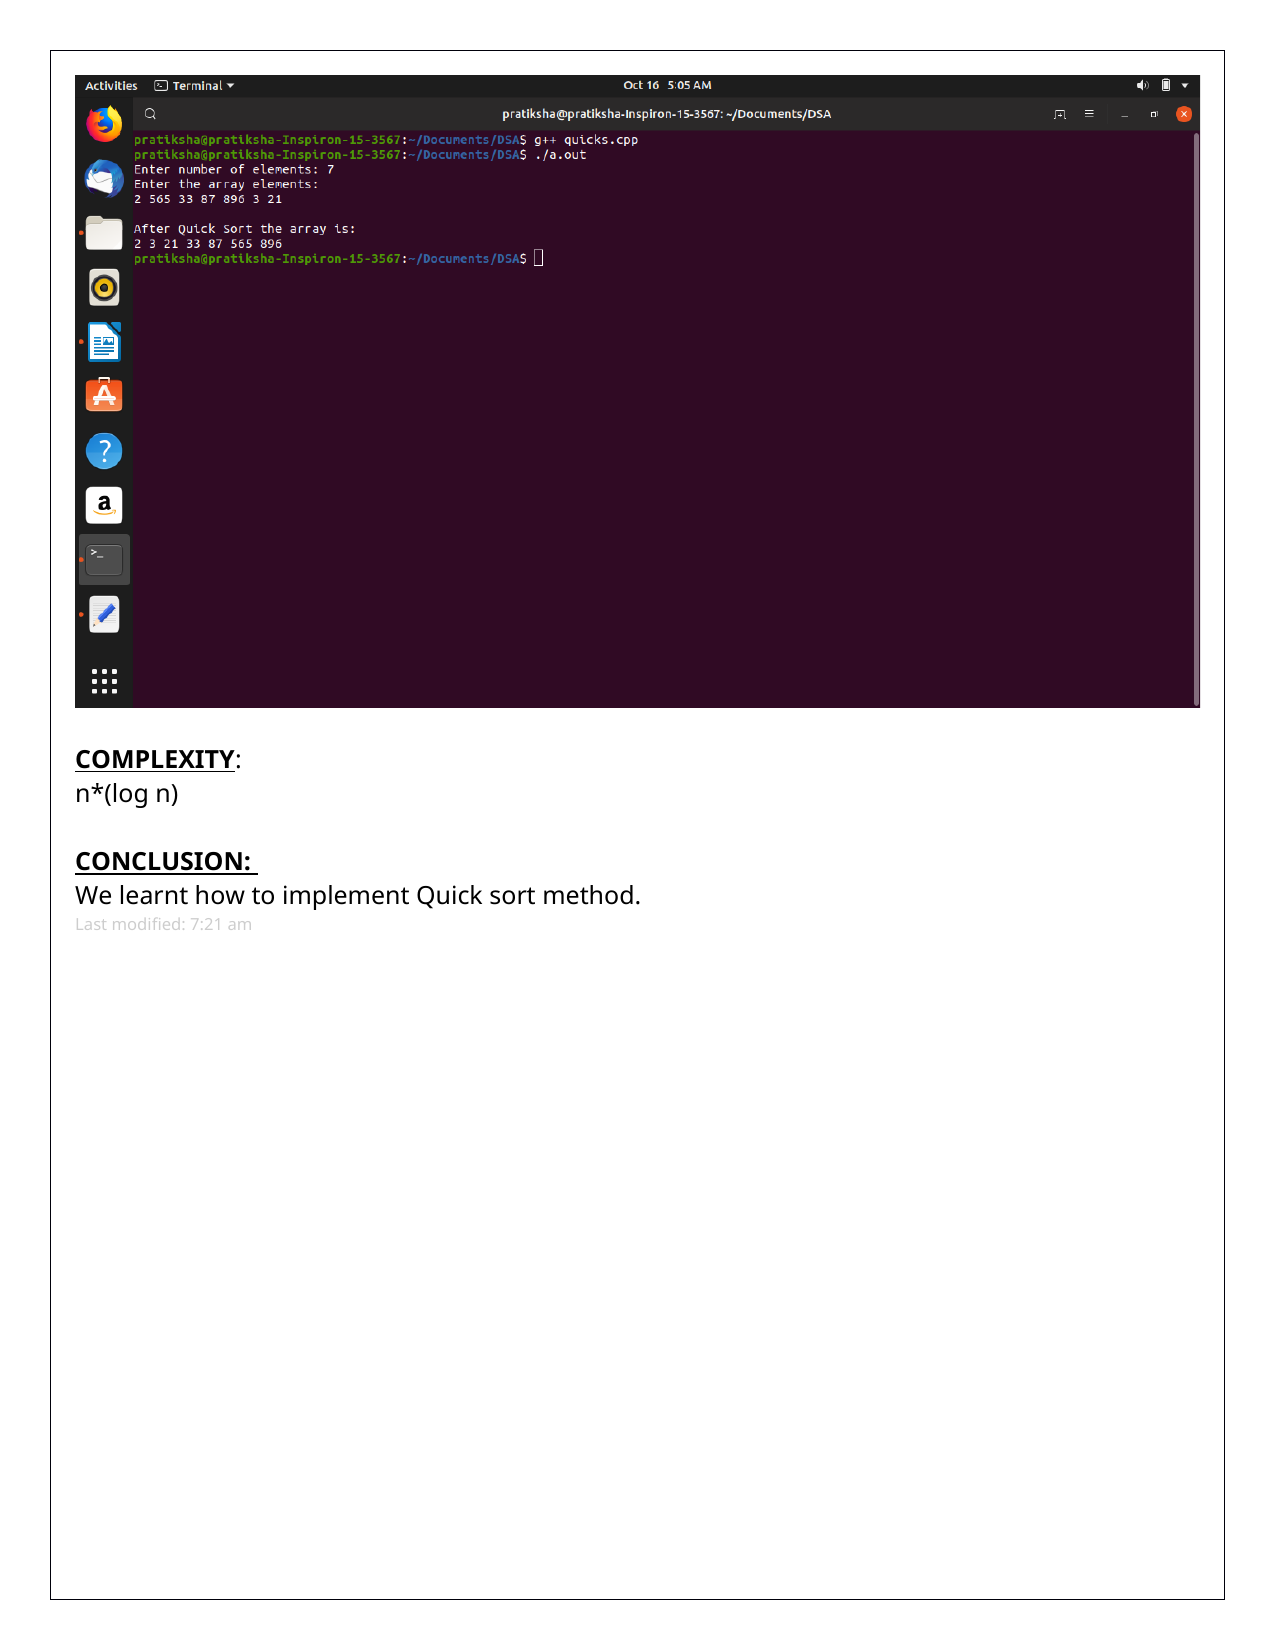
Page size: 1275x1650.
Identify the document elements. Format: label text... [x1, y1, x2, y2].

picture [75, 75, 1200, 708]
text COMPLEXITY: [75, 742, 1200, 776]
text We learnt how to implement Quick sort method. [75, 878, 1200, 912]
text Last modified: 7:21 am [75, 912, 1200, 935]
text n*(log n) [75, 776, 1200, 810]
text CONCLUSION: [75, 844, 1200, 878]
